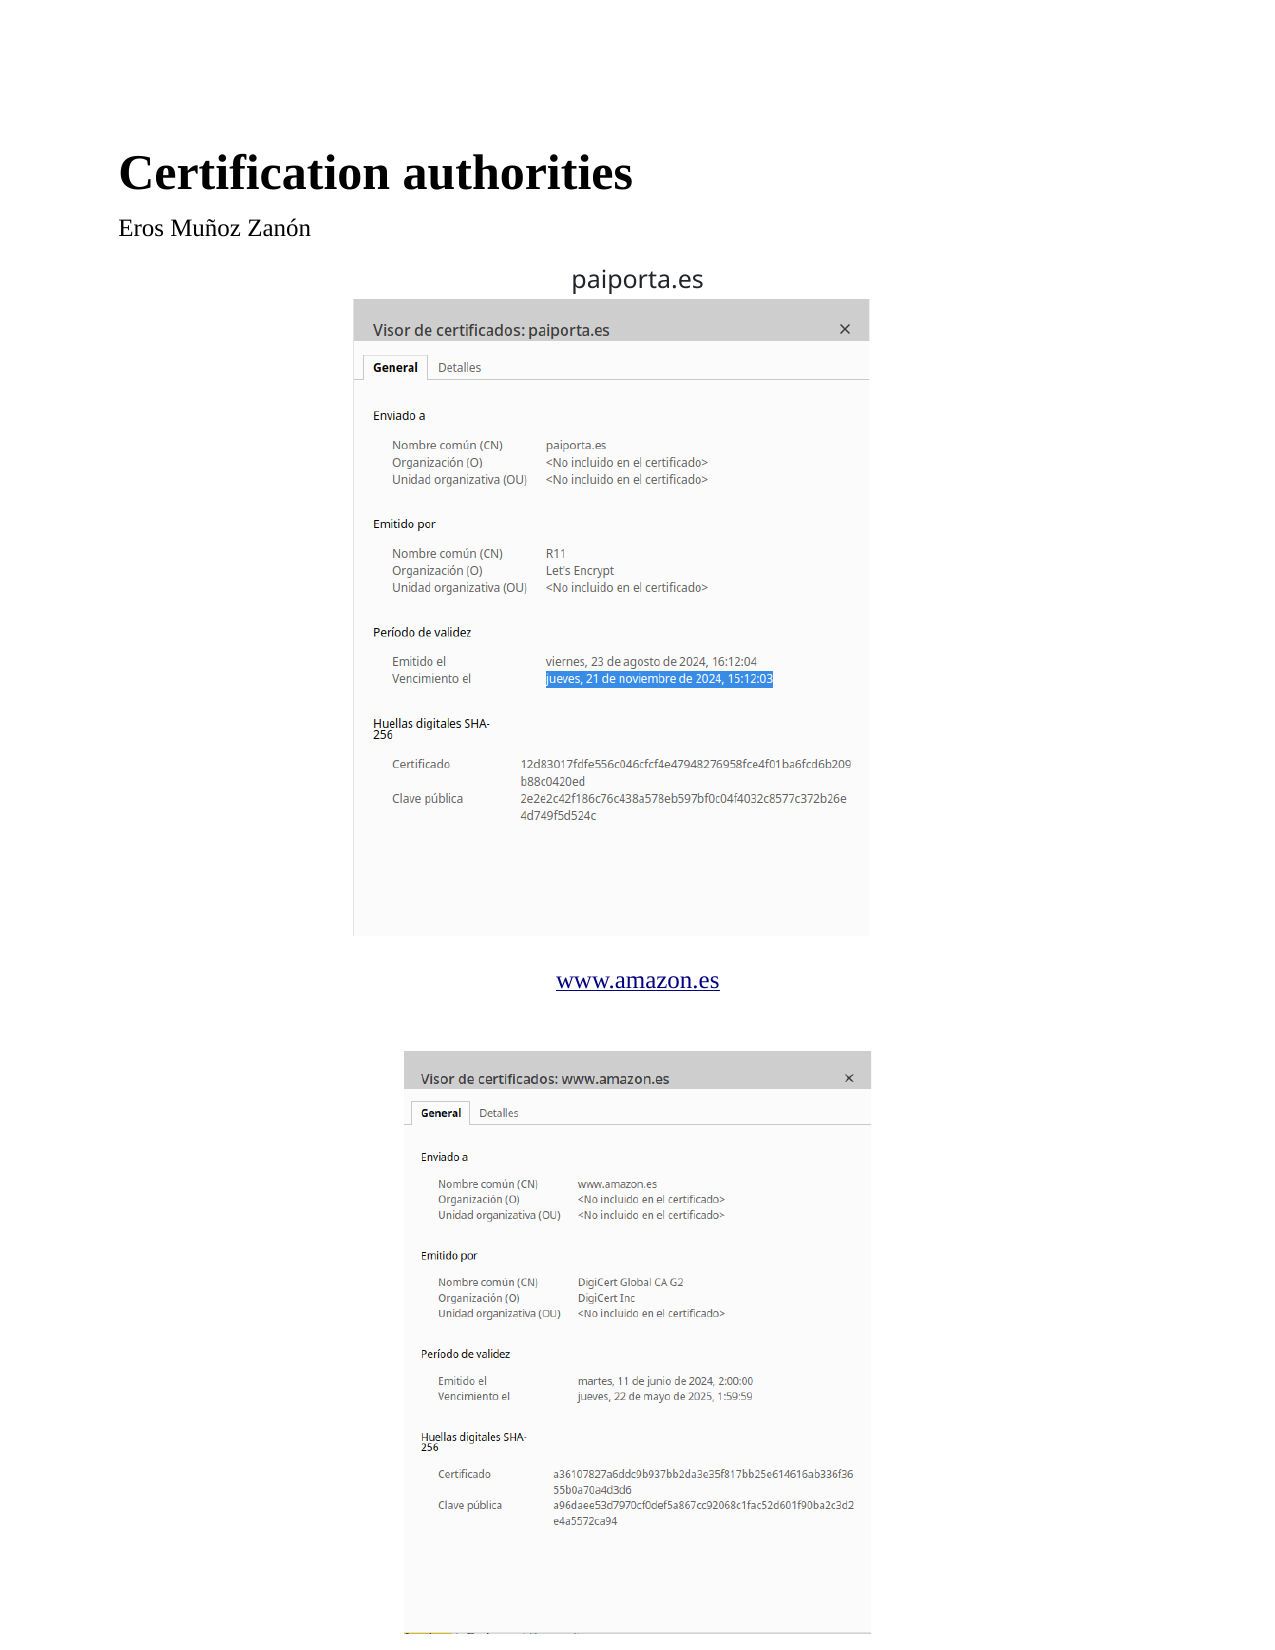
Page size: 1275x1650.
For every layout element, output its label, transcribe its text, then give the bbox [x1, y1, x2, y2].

text paiporta.es [118, 262, 1157, 296]
text Eros Muñoz Zanón [118, 213, 1157, 242]
picture [404, 1051, 872, 1634]
text www.amazon.es [118, 965, 1157, 993]
picture [353, 299, 870, 936]
subtitle Certification authorities [118, 143, 1157, 201]
